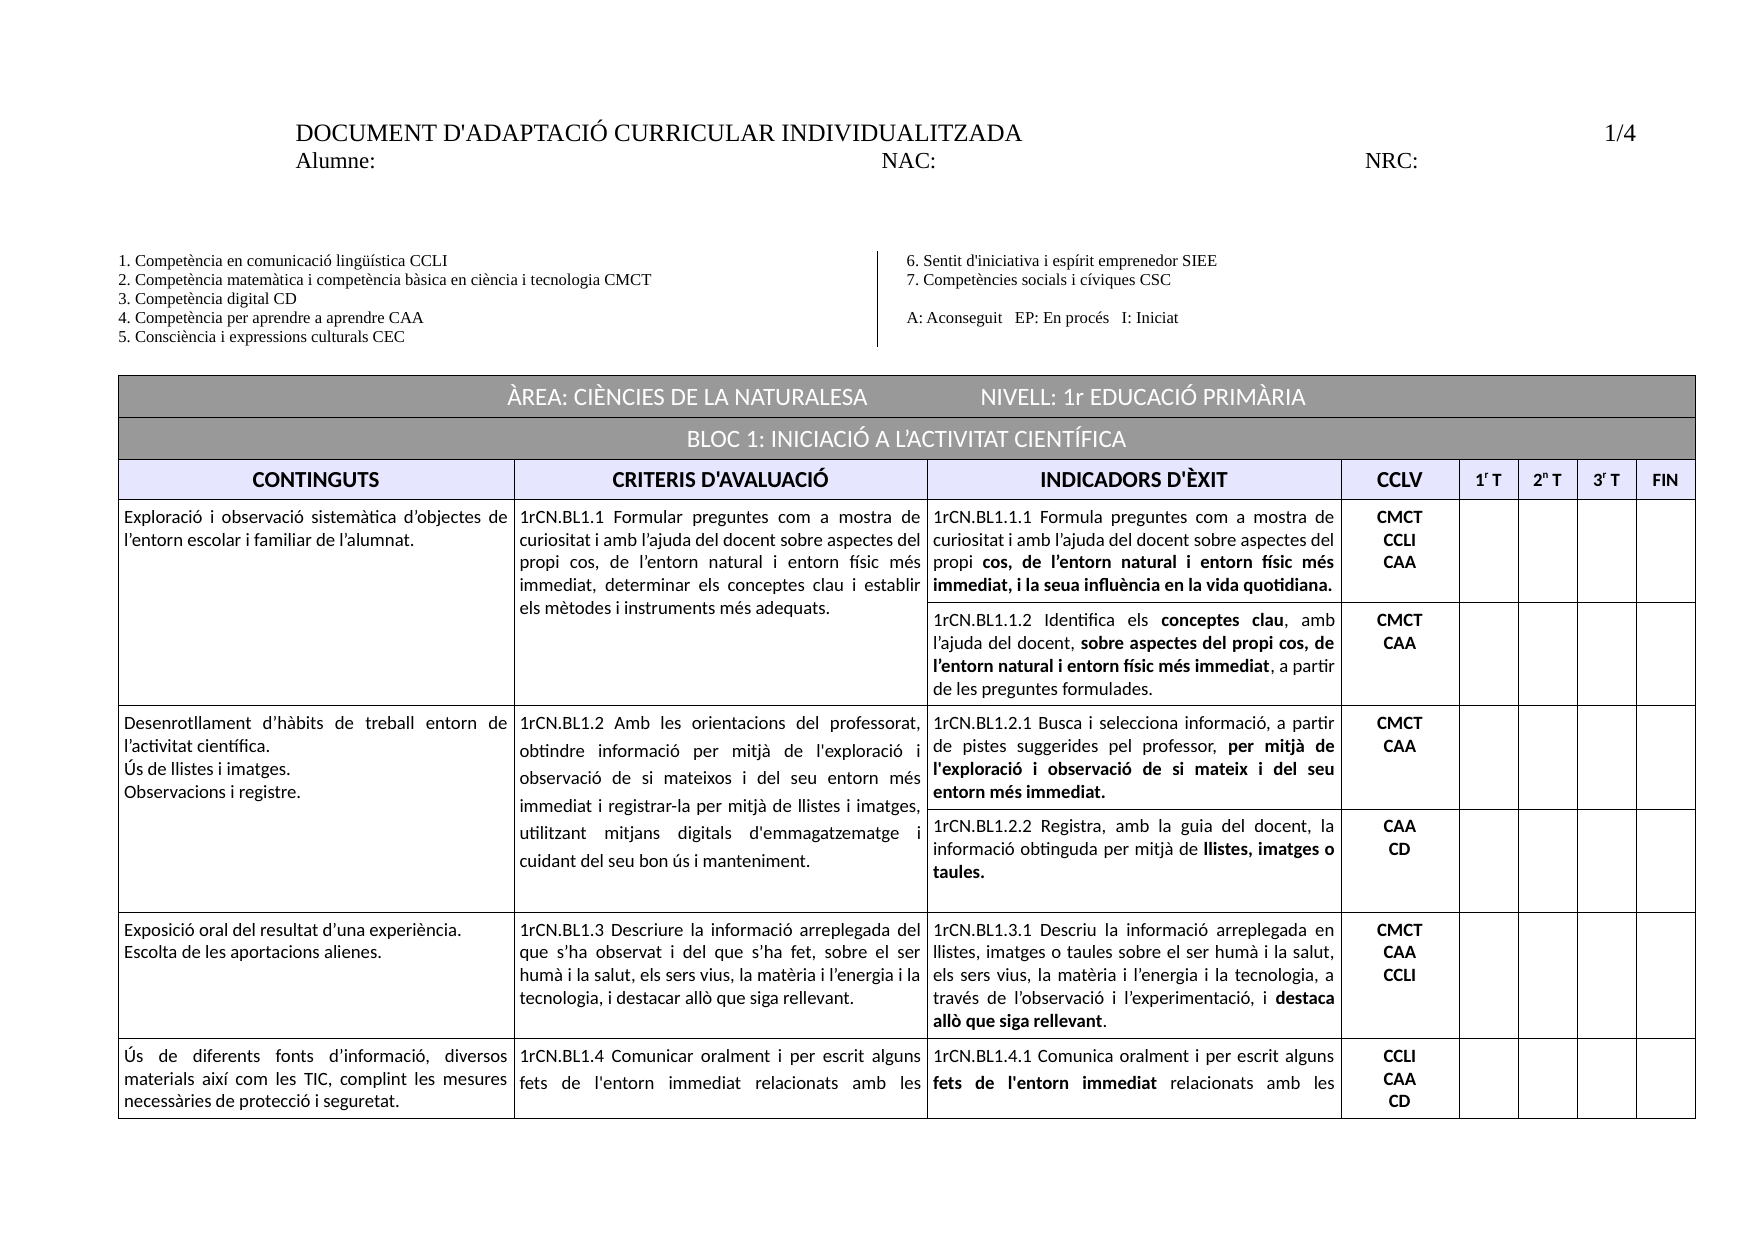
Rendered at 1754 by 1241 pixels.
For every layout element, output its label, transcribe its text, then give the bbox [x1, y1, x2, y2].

text 3. Competència digital CD [118, 289, 847, 308]
table_cell 2n T [1519, 460, 1577, 499]
table_cell [1460, 706, 1518, 809]
table_cell [1637, 500, 1695, 602]
table_cell 1r T [1460, 460, 1518, 499]
text 6. Sentit d'iniciativa i espírit emprenedor SIEE [906, 251, 1636, 270]
table_cell [1637, 1039, 1695, 1118]
table_cell [1460, 810, 1518, 912]
table_cell [1460, 913, 1518, 1038]
table_cell CMCT CCLI CAA [1342, 500, 1459, 602]
table_cell 1rCN.BL1.2 Amb les orientacions del professorat, obtindre informació per mitjà de l'exploració i observació de si mateixos i del seu entorn més immediat i registrar-la per mitjà de llistes i imatges, utilitzant mitjans digitals d'emmagatzematge i cuidant del seu bon ús i manteniment. [515, 706, 927, 912]
table_cell CMCT CAA CCLI [1342, 913, 1459, 1038]
table_cell 1rCN.BL1.1.2 Identifica els conceptes clau, amb l’ajuda del docent, sobre aspectes del propi cos, de l’entorn natural i entorn físic més immediat, a partir de les preguntes formulades. [928, 603, 1341, 705]
table_cell [1578, 810, 1636, 912]
table_cell 1rCN.BL1.1.1 Formula preguntes com a mostra de curiositat i amb l’ajuda del docent sobre aspectes del propi cos, de l’entorn natural i entorn físic més immediat, i la seua influència en la vida quotidiana. [928, 500, 1341, 602]
table_cell Exploració i observació sistemàtica d’objectes de l’entorn escolar i familiar de l’alumnat. [119, 500, 514, 705]
table_cell Desenrotllament d’hàbits de treball entorn de l’activitat científica. Ús de llistes i imatges. Observacions i registre. [119, 706, 514, 912]
table_cell 1rCN.BL1.4 Comunicar oralment i per escrit alguns fets de l'entorn immediat relacionats amb les [515, 1039, 927, 1118]
text 1. Competència en comunicació lingüística CCLI [118, 251, 847, 270]
table_cell 1rCN.BL1.3.1 Descriu la informació arreplegada en llistes, imatges o taules sobre el ser humà i la salut, els sers vius, la matèria i l’energia i la tecnologia, a través de l’observació i l’experimentació, i destaca allò que siga rellevant. [928, 913, 1341, 1038]
text 7. Competències socials i cíviques CSC [906, 270, 1636, 289]
table_cell [1519, 1039, 1577, 1118]
table_cell FIN [1637, 460, 1695, 499]
table_cell CMCT CAA [1342, 706, 1459, 809]
table_cell [1519, 500, 1577, 602]
table_cell 1rCN.BL1.4.1 Comunica oralment i per escrit alguns fets de l'entorn immediat relacionats amb les [928, 1039, 1341, 1118]
table_cell 3r T [1578, 460, 1636, 499]
table_cell [1519, 603, 1577, 705]
text A: Aconseguit EP: En procés I: Iniciat [906, 308, 1636, 327]
text 2. Competència matemàtica i competència bàsica en ciència i tecnologia CMCT [118, 270, 847, 289]
table_cell CCLV [1342, 460, 1459, 499]
table_cell [1578, 603, 1636, 705]
table_cell [1460, 1039, 1518, 1118]
table_cell CMCT CAA [1342, 603, 1459, 705]
table_cell Exposició oral del resultat d’una experiència. Escolta de les aportacions alienes. [119, 913, 514, 1038]
table_cell CCLI CAA CD [1342, 1039, 1459, 1118]
text 5. Consciència i expressions culturals CEC [118, 327, 847, 346]
table_header ÀREA: CIÈNCIES DE LA NATURALESA NIVELL: 1r EDUCACIÓ PRIMÀRIA [119, 376, 1695, 417]
table_cell CONTINGUTS [119, 460, 514, 499]
table_cell [1460, 500, 1518, 602]
table_cell CRITERIS D'AVALUACIÓ [515, 460, 927, 499]
text 4. Competència per aprendre a aprendre CAA [118, 308, 847, 327]
table_cell [1637, 913, 1695, 1038]
table_cell [1578, 1039, 1636, 1118]
table_cell [1637, 706, 1695, 809]
table_cell Ús de diferents fonts d’informació, diversos materials així com les TIC, complint les mesures necessàries de protecció i seguretat. [119, 1039, 514, 1118]
table_cell 1rCN.BL1.1 Formular preguntes com a mostra de curiositat i amb l’ajuda del docent sobre aspectes del propi cos, de l’entorn natural i entorn físic més immediat, determinar els conceptes clau i establir els mètodes i instruments més adequats. [515, 500, 927, 705]
table_cell [1460, 603, 1518, 705]
table_cell INDICADORS D'ÈXIT [928, 460, 1341, 499]
table_cell [1578, 500, 1636, 602]
table_cell [1519, 810, 1577, 912]
table_cell 1rCN.BL1.3 Descriure la informació arreplegada del que s’ha observat i del que s’ha fet, sobre el ser humà i la salut, els sers vius, la matèria i l’energia i la tecnologia, i destacar allò que siga rellevant. [515, 913, 927, 1038]
table_cell [1637, 603, 1695, 705]
table_cell [1578, 706, 1636, 809]
table_cell [1519, 706, 1577, 809]
table_cell [1637, 810, 1695, 912]
table_cell 1rCN.BL1.2.2 Registra, amb la guia del docent, la informació obtinguda per mitjà de llistes, imatges o taules. [928, 810, 1341, 912]
table_cell [1578, 913, 1636, 1038]
table_cell CAA CD [1342, 810, 1459, 912]
table_cell BLOC 1: INICIACIÓ A L’ACTIVITAT CIENTÍFICA [119, 418, 1695, 459]
table_cell 1rCN.BL1.2.1 Busca i selecciona informació, a partir de pistes suggerides pel professor, per mitjà de l'exploració i observació de si mateix i del seu entorn més immediat. [928, 706, 1341, 809]
table_cell [1519, 913, 1577, 1038]
